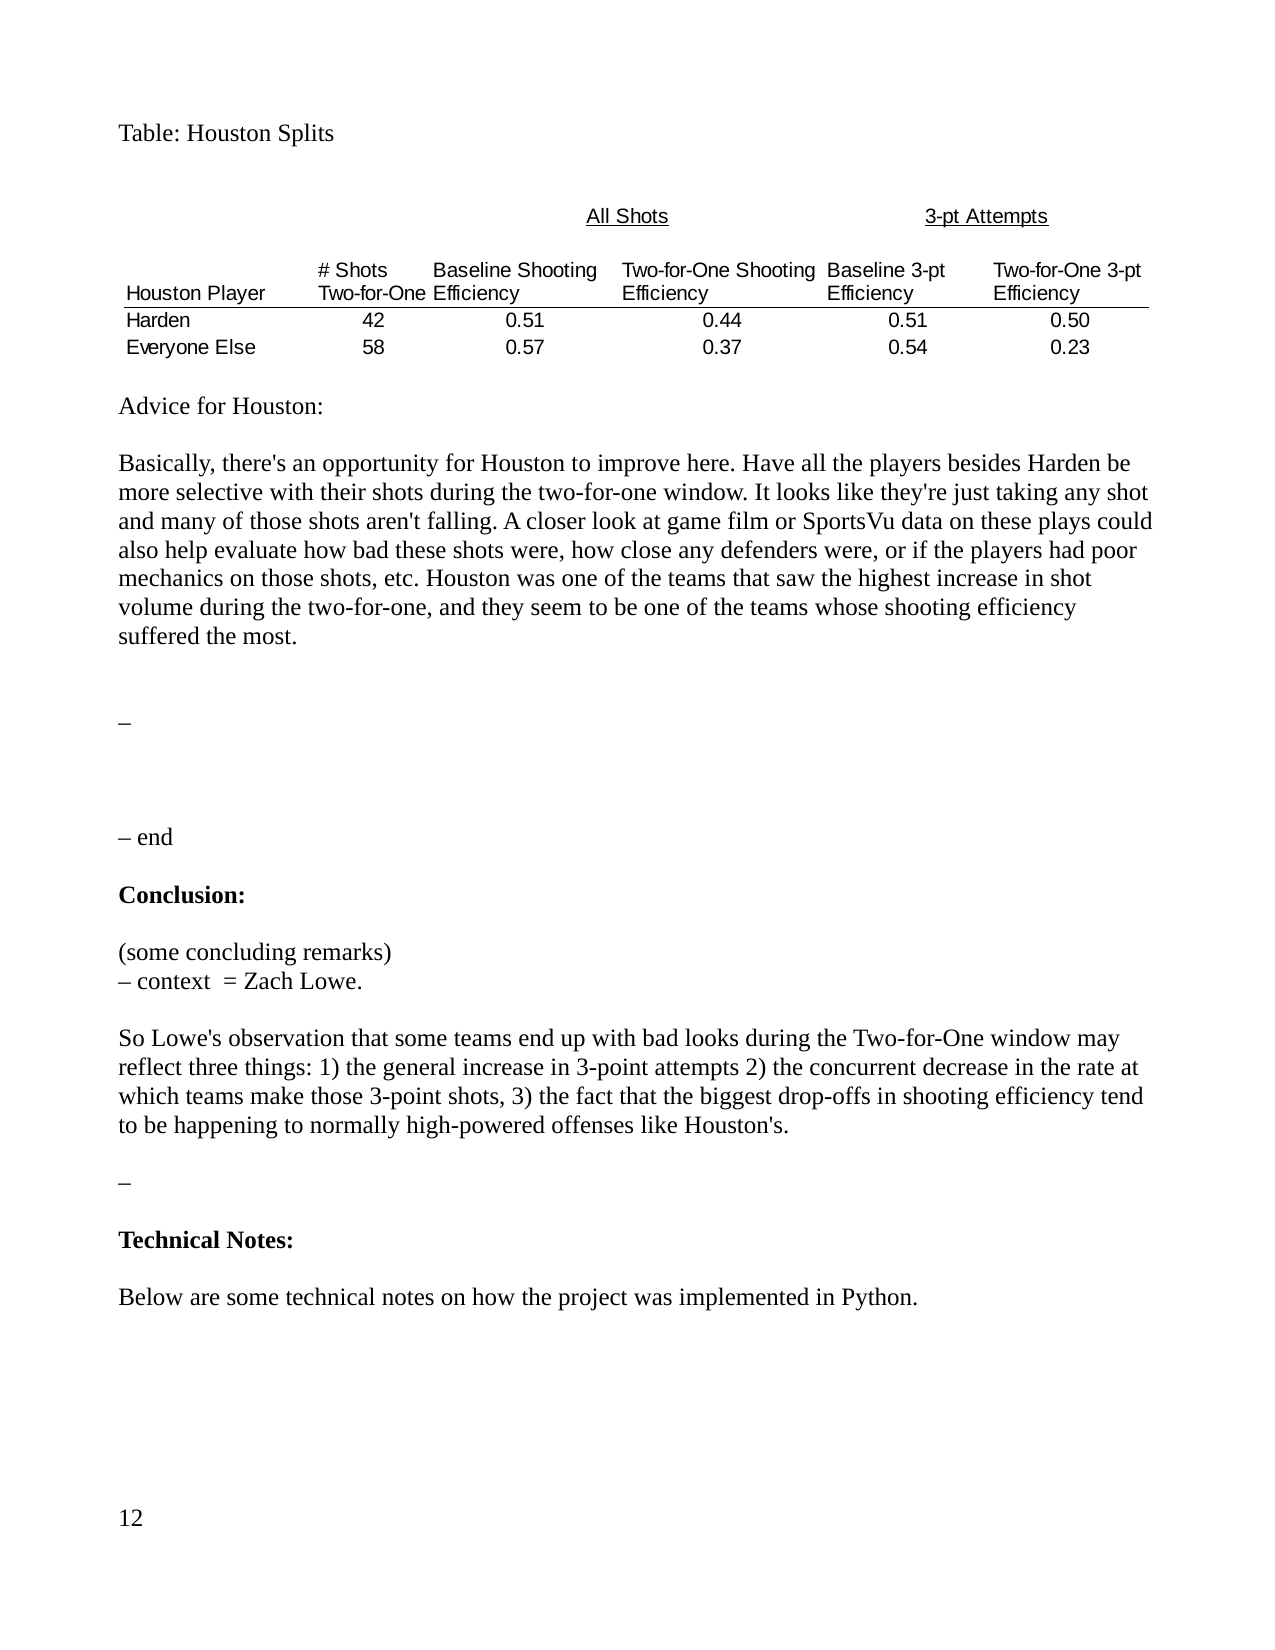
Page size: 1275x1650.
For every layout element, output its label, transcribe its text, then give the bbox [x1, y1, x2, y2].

text – [118, 1167, 1157, 1196]
text – end [118, 822, 1157, 851]
text Below are some technical notes on how the project was implemented in Python. [118, 1282, 1157, 1311]
text – context = Zach Lowe. [118, 966, 1157, 995]
text Basically, there's an opportunity for Houston to improve here. Have all the players besides Harden be more selective with their shots during the two-for-one window. It looks like they're just taking any shot and many of those shots aren't falling. A closer look at game film or SportsVu data on these plays could also help evaluate how bad these shots were, how close any defenders were, or if the players had poor mechanics on those shots, etc. Houston was one of the teams that saw the highest increase in shot volume during the two-for-one, and they seem to be one of the teams whose shooting efficiency suffered the most. [118, 448, 1157, 650]
text So Lowe's observation that some teams end up with bad looks during the Two-for-One window may reflect three things: 1) the general increase in 3-point attempts 2) the concurrent decrease in the rate at which teams make those 3-point shots, 3) the fact that the biggest drop-offs in shooting efficiency tend to be happening to normally high-powered offenses like Houston's. [118, 1023, 1157, 1138]
text Table: Houston Splits [118, 118, 1157, 147]
text Advice for Houston: [118, 391, 1157, 420]
text Technical Notes: [118, 1225, 1157, 1253]
text – [118, 707, 1157, 736]
text (some concluding remarks) [118, 937, 1157, 966]
text Conclusion: [118, 880, 1157, 908]
